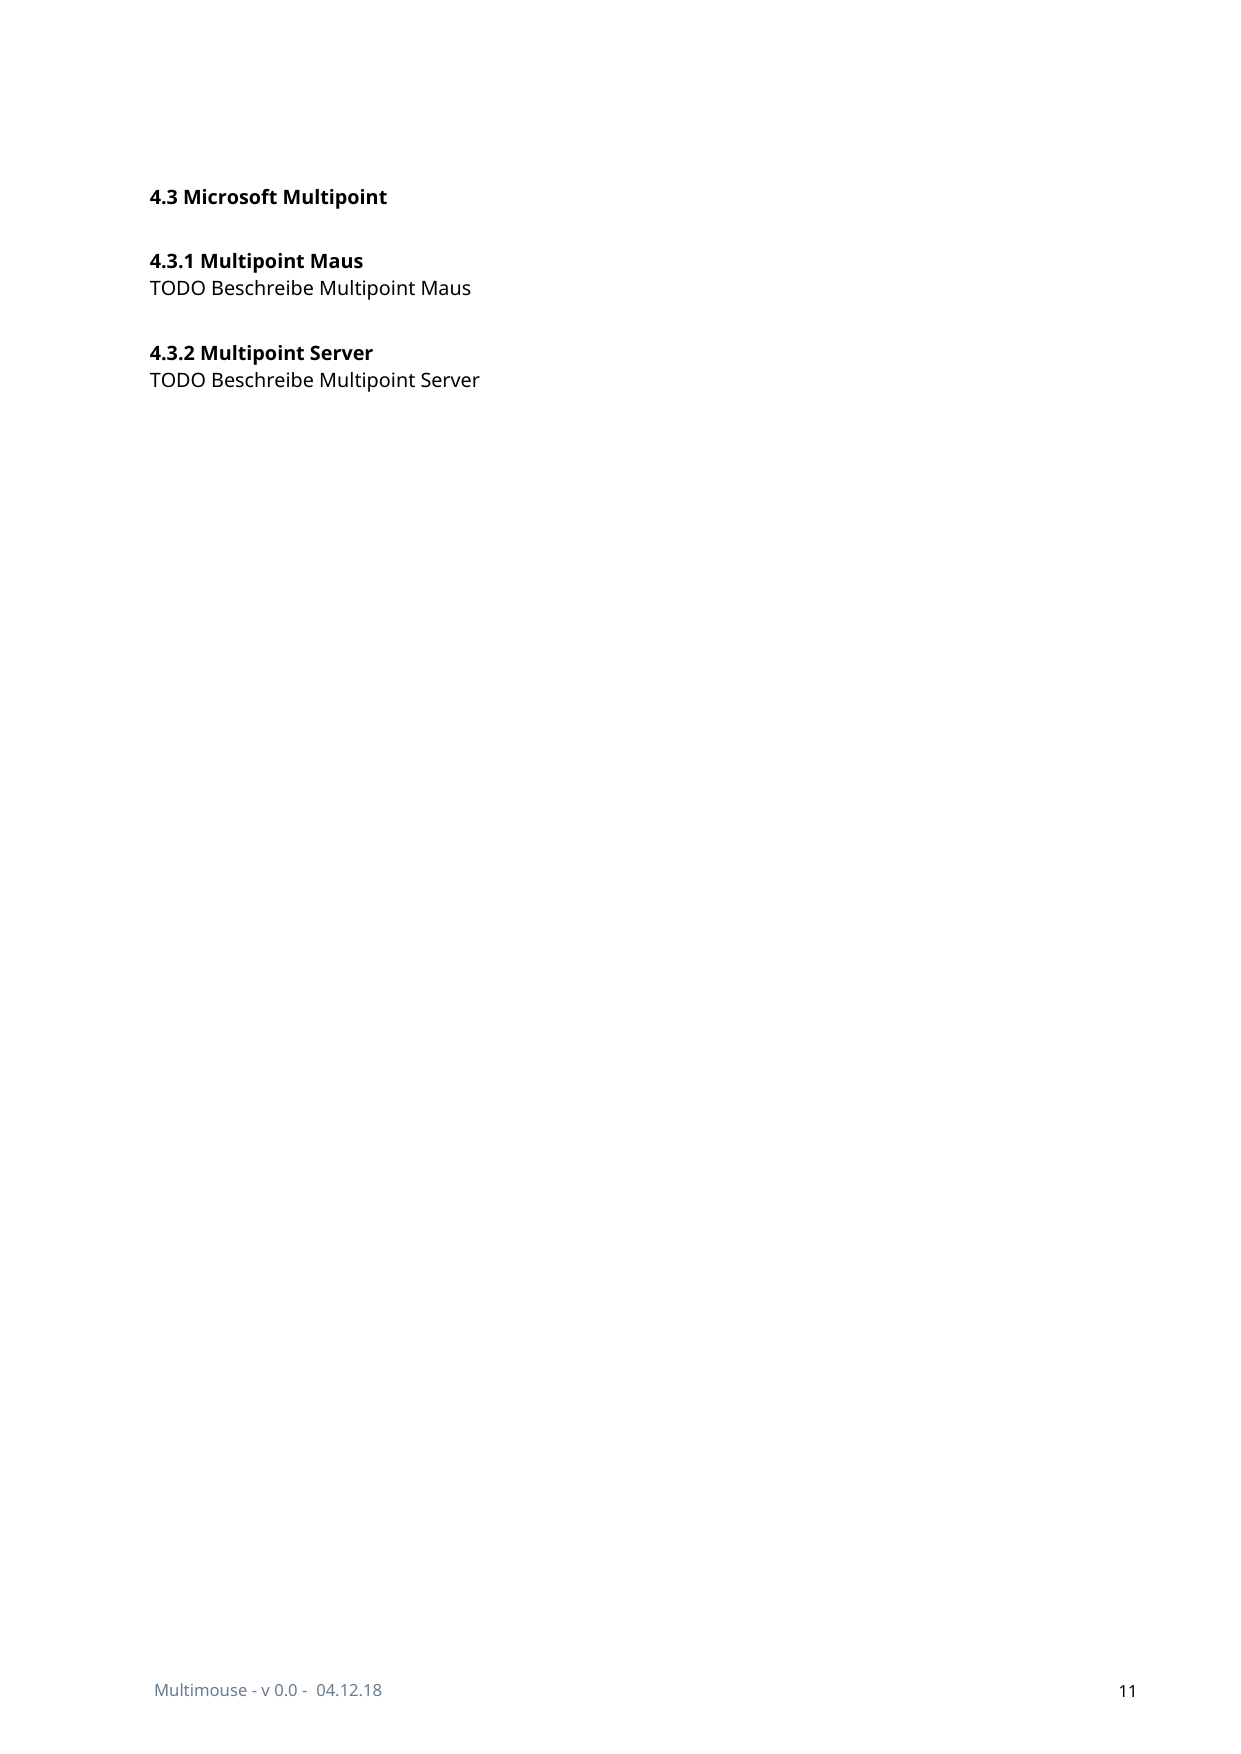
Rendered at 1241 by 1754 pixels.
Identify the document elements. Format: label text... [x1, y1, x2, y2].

text TODO Beschreibe Multipoint Server [149, 366, 1136, 393]
subtitle Microsoft Multipoint [149, 183, 1136, 210]
subtitle Multipoint Maus [149, 248, 1136, 274]
subtitle Multipoint Server [149, 339, 1136, 366]
text TODO Beschreibe Multipoint Maus [149, 274, 1136, 302]
